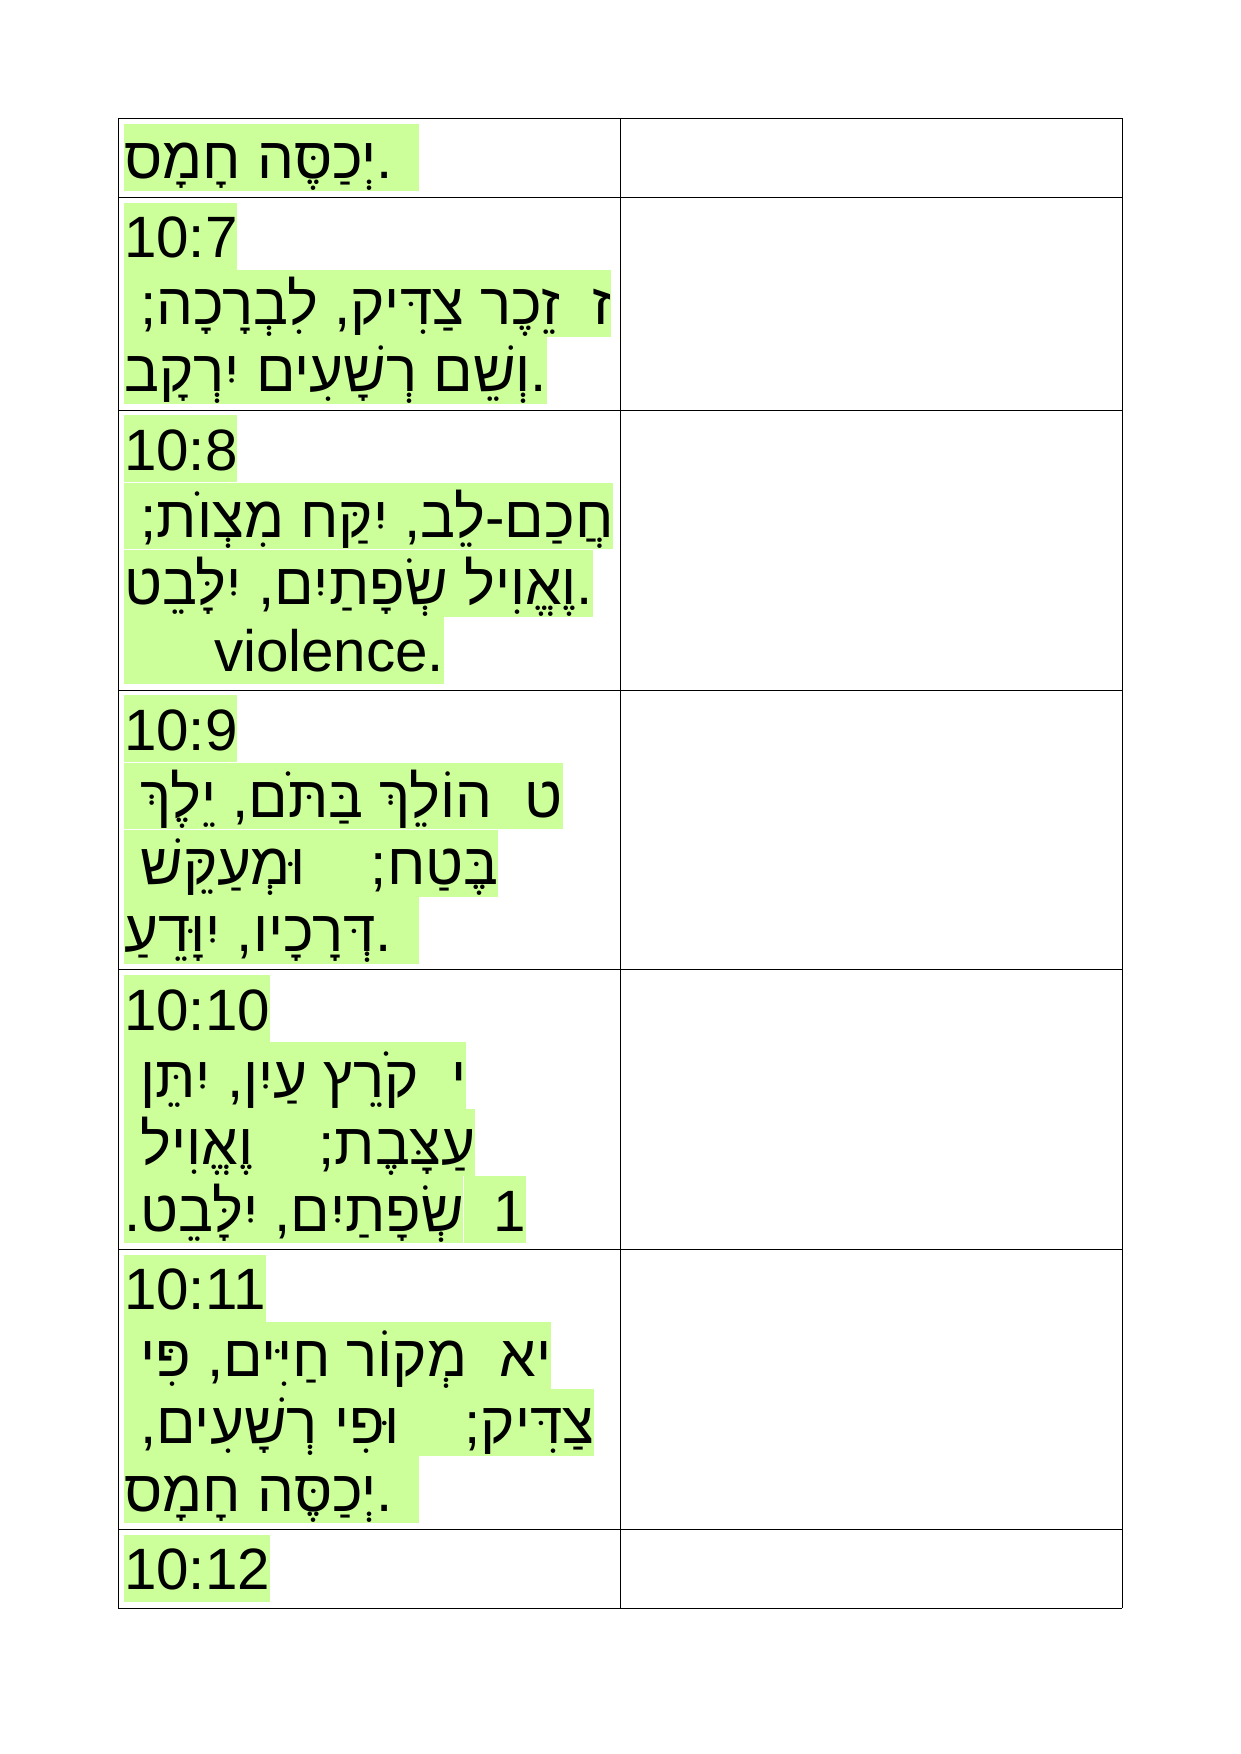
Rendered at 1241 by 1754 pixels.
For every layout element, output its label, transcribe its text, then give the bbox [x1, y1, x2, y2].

table_cell [621, 1250, 1122, 1529]
table_cell 10:11 יא מְקוֹר חַיִּים, פִּי צַדִּיק; וּפִי רְשָׁעִים, יְכַסֶּה חָמָס. [119, 1250, 620, 1529]
table_cell 10:8 חֲכַם-לֵב, יִקַּח מִצְוֺת; וֶאֱוִיל שְׂפָתַיִם, יִלָּבֵט. violence. [119, 411, 620, 689]
table_cell 10:12 יב שִׂנְאָה, תְּעֹרֵר מְדָנִים; וְעַל כָּל-פְּשָׁעִים, תְּכַסֶּה אַהֲבָה. [119, 1530, 620, 1608]
table_cell [621, 970, 1122, 1249]
table_cell [621, 691, 1122, 969]
table_cell 10:10 י קֹרֵץ עַיִן, יִתֵּן עַצָּבֶת; וֶאֱוִיל שְׂפָתַיִם, יִלָּבֵט. 1 [119, 970, 620, 1249]
table_cell 10:9 ט הוֹלֵךְ בַּתֹּם, יֵלֶךְ בֶּטַח; וּמְעַקֵּשׁ דְּרָכָיו, יִוָּדֵעַ. [119, 691, 620, 969]
table_cell 10:7 ז זֵכֶר צַדִּיק, לִבְרָכָה; וְשֵׁם רְשָׁעִים יִרְקָב. [119, 198, 620, 409]
table_cell [621, 119, 1122, 197]
table_cell [621, 411, 1122, 689]
table_cell [621, 198, 1122, 409]
table_cell 10:6 ו בְּרָכוֹת, לְרֹאשׁ צַדִּיק; וּפִי רְשָׁעִים, יְכַסֶּה חָמָס. [119, 119, 620, 197]
table_cell [621, 1530, 1122, 1608]
